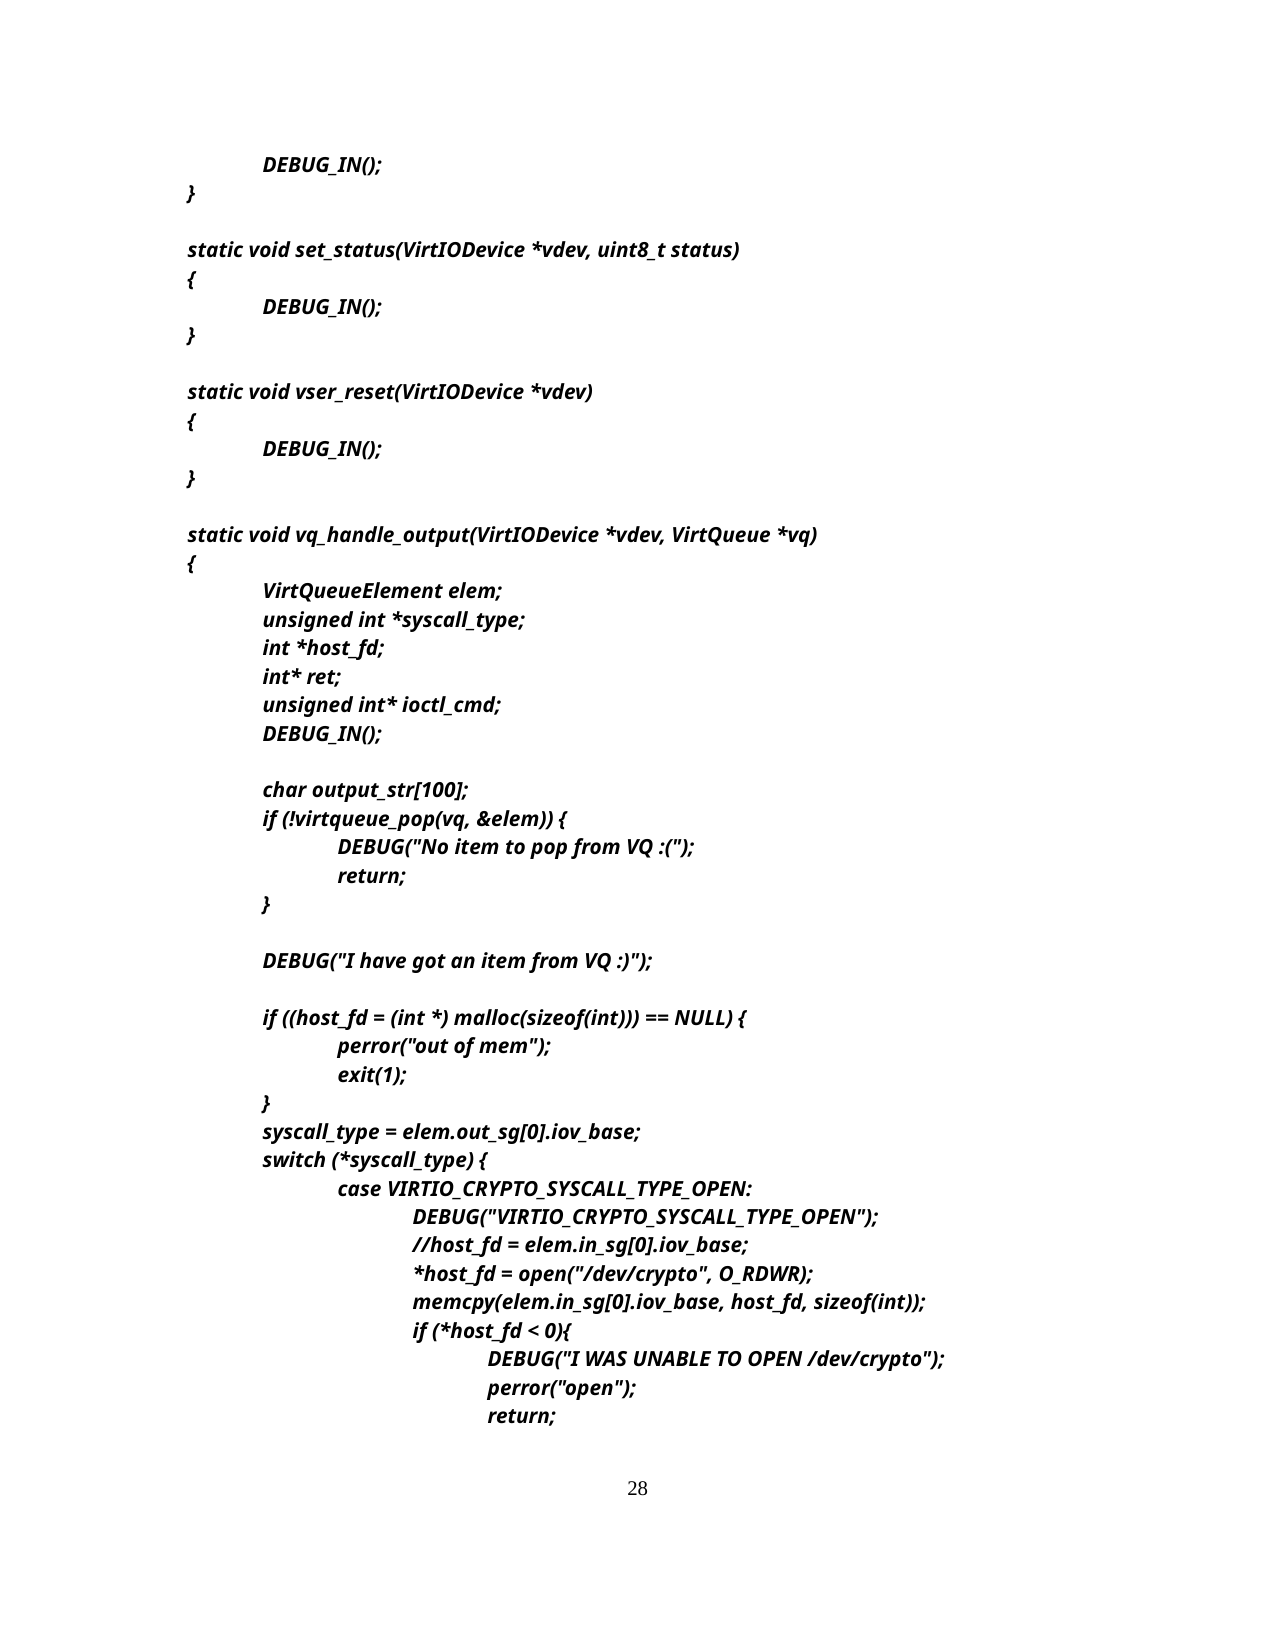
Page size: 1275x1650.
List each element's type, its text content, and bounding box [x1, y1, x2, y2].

text unsigned int* ioctl_cmd; [187, 690, 1087, 719]
text int* ret; [187, 662, 1087, 690]
text } [187, 889, 1087, 918]
text DEBUG_IN(); [187, 434, 1087, 463]
text perror("open"); [187, 1373, 1087, 1401]
text } [187, 1088, 1087, 1117]
text //host_fd = elem.in_sg[0].iov_base; [187, 1231, 1087, 1259]
text { [187, 406, 1087, 434]
text return; [187, 861, 1087, 889]
text } [187, 321, 1087, 349]
text unsigned int *syscall_type; [187, 605, 1087, 633]
text } [187, 463, 1087, 491]
text switch (*syscall_type) { [187, 1145, 1087, 1174]
text char output_str[100]; [187, 776, 1087, 804]
text if (*host_fd < 0){ [187, 1316, 1087, 1344]
text static void set_status(VirtIODevice *vdev, uint8_t status) [187, 235, 1087, 264]
text static void vser_reset(VirtIODevice *vdev) [187, 377, 1087, 406]
text perror("out of mem"); [187, 1032, 1087, 1060]
text DEBUG("No item to pop from VQ :("); [187, 832, 1087, 861]
text DEBUG_IN(); [187, 292, 1087, 321]
text DEBUG_IN(); [187, 719, 1087, 747]
text memcpy(elem.in_sg[0].iov_base, host_fd, sizeof(int)); [187, 1287, 1087, 1316]
text DEBUG("VIRTIO_CRYPTO_SYSCALL_TYPE_OPEN"); [187, 1202, 1087, 1231]
text } [187, 178, 1087, 207]
text if (!virtqueue_pop(vq, &elem)) { [187, 804, 1087, 832]
text VirtQueueElement elem; [187, 577, 1087, 605]
text { [187, 548, 1087, 577]
text return; [187, 1401, 1087, 1430]
text if ((host_fd = (int *) malloc(sizeof(int))) == NULL) { [187, 1003, 1087, 1032]
text DEBUG_IN(); [187, 150, 1087, 178]
text exit(1); [187, 1060, 1087, 1088]
text int *host_fd; [187, 633, 1087, 662]
text DEBUG("I have got an item from VQ :)"); [187, 946, 1087, 975]
text *host_fd = open("/dev/crypto", O_RDWR); [187, 1259, 1087, 1287]
text DEBUG("I WAS UNABLE TO OPEN /dev/crypto"); [187, 1344, 1087, 1373]
text syscall_type = elem.out_sg[0].iov_base; [187, 1117, 1087, 1145]
text static void vq_handle_output(VirtIODevice *vdev, VirtQueue *vq) [187, 520, 1087, 548]
text { [187, 264, 1087, 292]
text case VIRTIO_CRYPTO_SYSCALL_TYPE_OPEN: [187, 1174, 1087, 1202]
